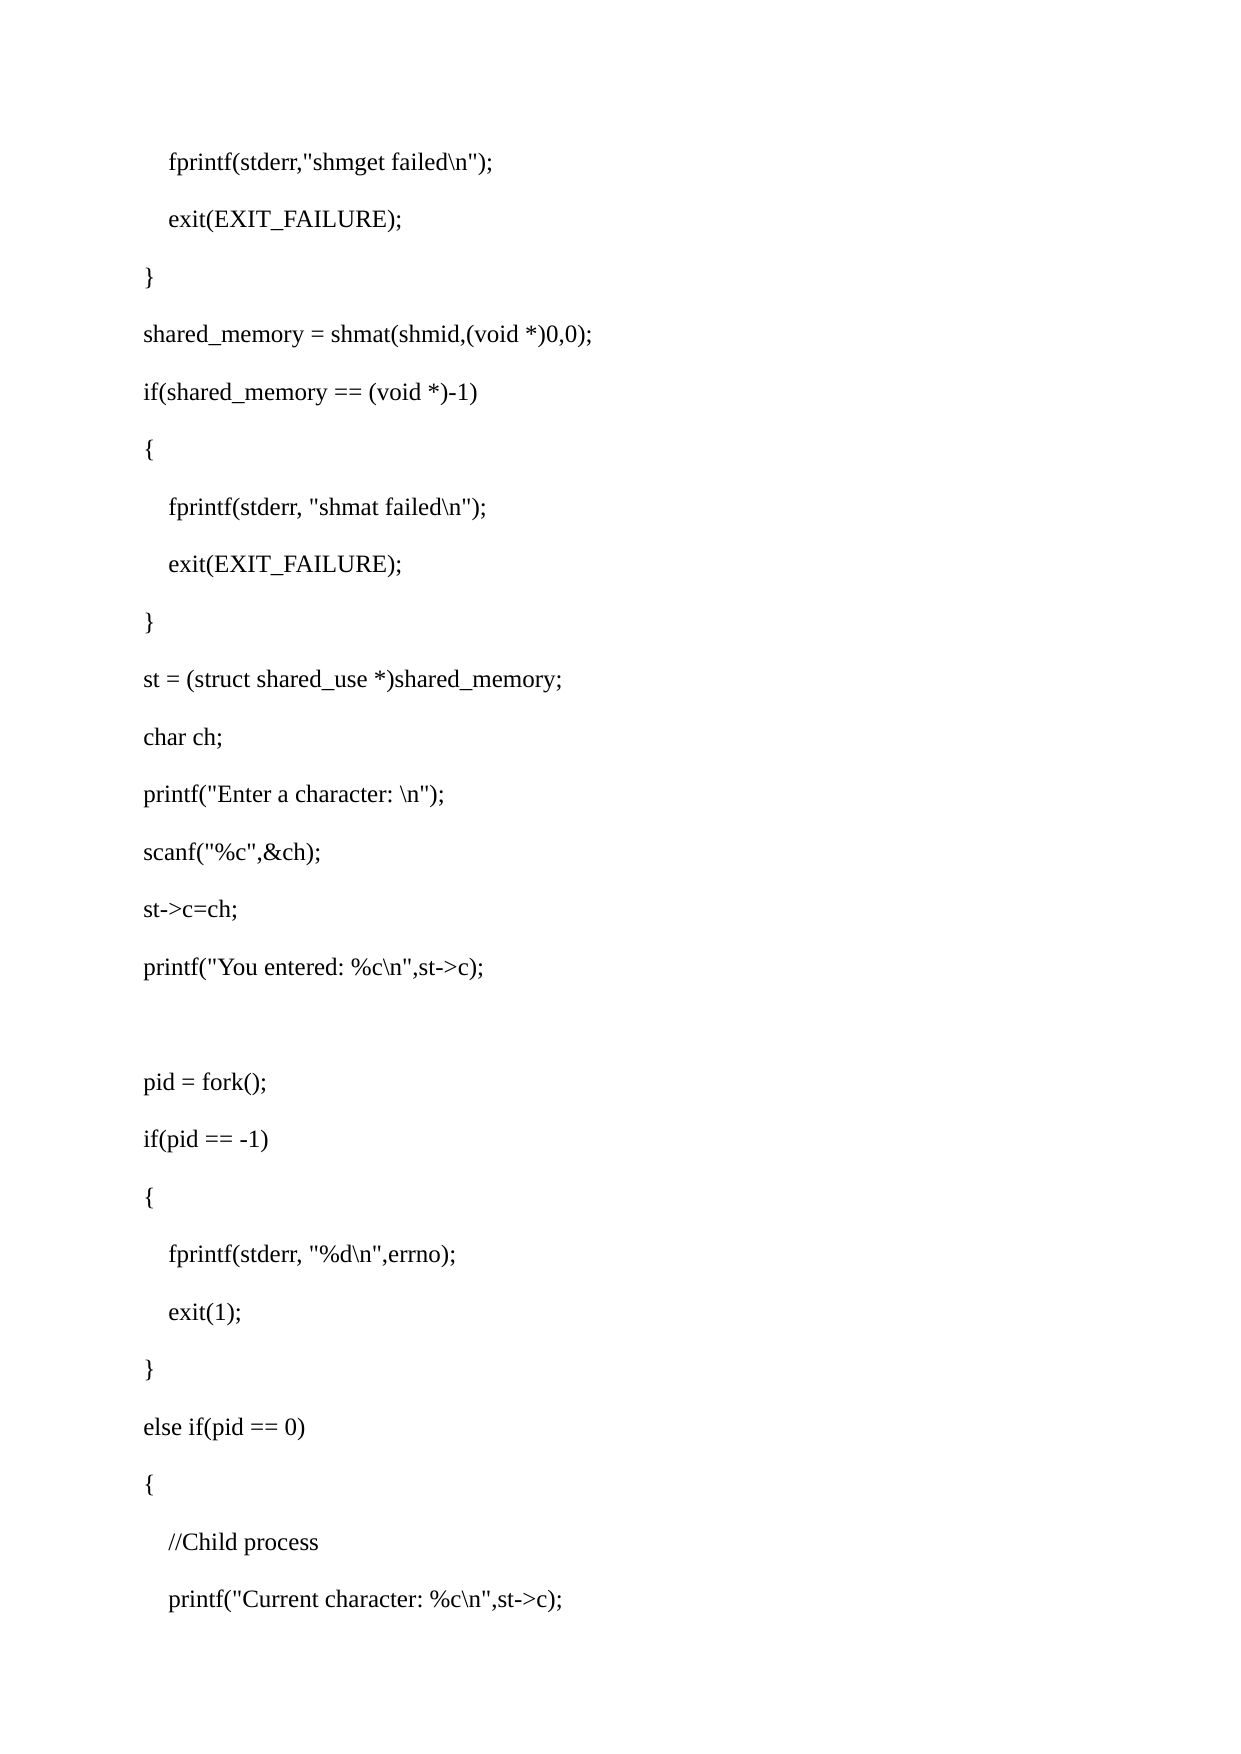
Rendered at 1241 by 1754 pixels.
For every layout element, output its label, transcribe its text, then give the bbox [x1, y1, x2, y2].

text char ch; [118, 722, 1122, 751]
text fprintf(stderr,"shmget failed\n"); [118, 147, 1122, 176]
text st = (struct shared_use *)shared_memory; [118, 664, 1122, 693]
text } [118, 1354, 1122, 1383]
text st->c=ch; [118, 894, 1122, 923]
text printf("Current character: %c\n",st->c); [118, 1584, 1122, 1613]
text exit(EXIT_FAILURE); [118, 549, 1122, 578]
text pid = fork(); [118, 1067, 1122, 1096]
text //Child process [118, 1527, 1122, 1556]
text } [118, 607, 1122, 636]
text if(pid == -1) [118, 1124, 1122, 1153]
text } [118, 262, 1122, 291]
text exit(1); [118, 1297, 1122, 1326]
text else if(pid == 0) [118, 1412, 1122, 1441]
text { [118, 1182, 1122, 1211]
text scanf("%c",&ch); [118, 837, 1122, 866]
text printf("Enter a character: \n"); [118, 779, 1122, 808]
text shared_memory = shmat(shmid,(void *)0,0); [118, 319, 1122, 348]
text { [118, 434, 1122, 463]
text fprintf(stderr, "%d\n",errno); [118, 1239, 1122, 1268]
text if(shared_memory == (void *)-1) [118, 377, 1122, 406]
text { [118, 1469, 1122, 1498]
text exit(EXIT_FAILURE); [118, 204, 1122, 233]
text fprintf(stderr, "shmat failed\n"); [118, 492, 1122, 521]
text printf("You entered: %c\n",st->c); [118, 952, 1122, 981]
